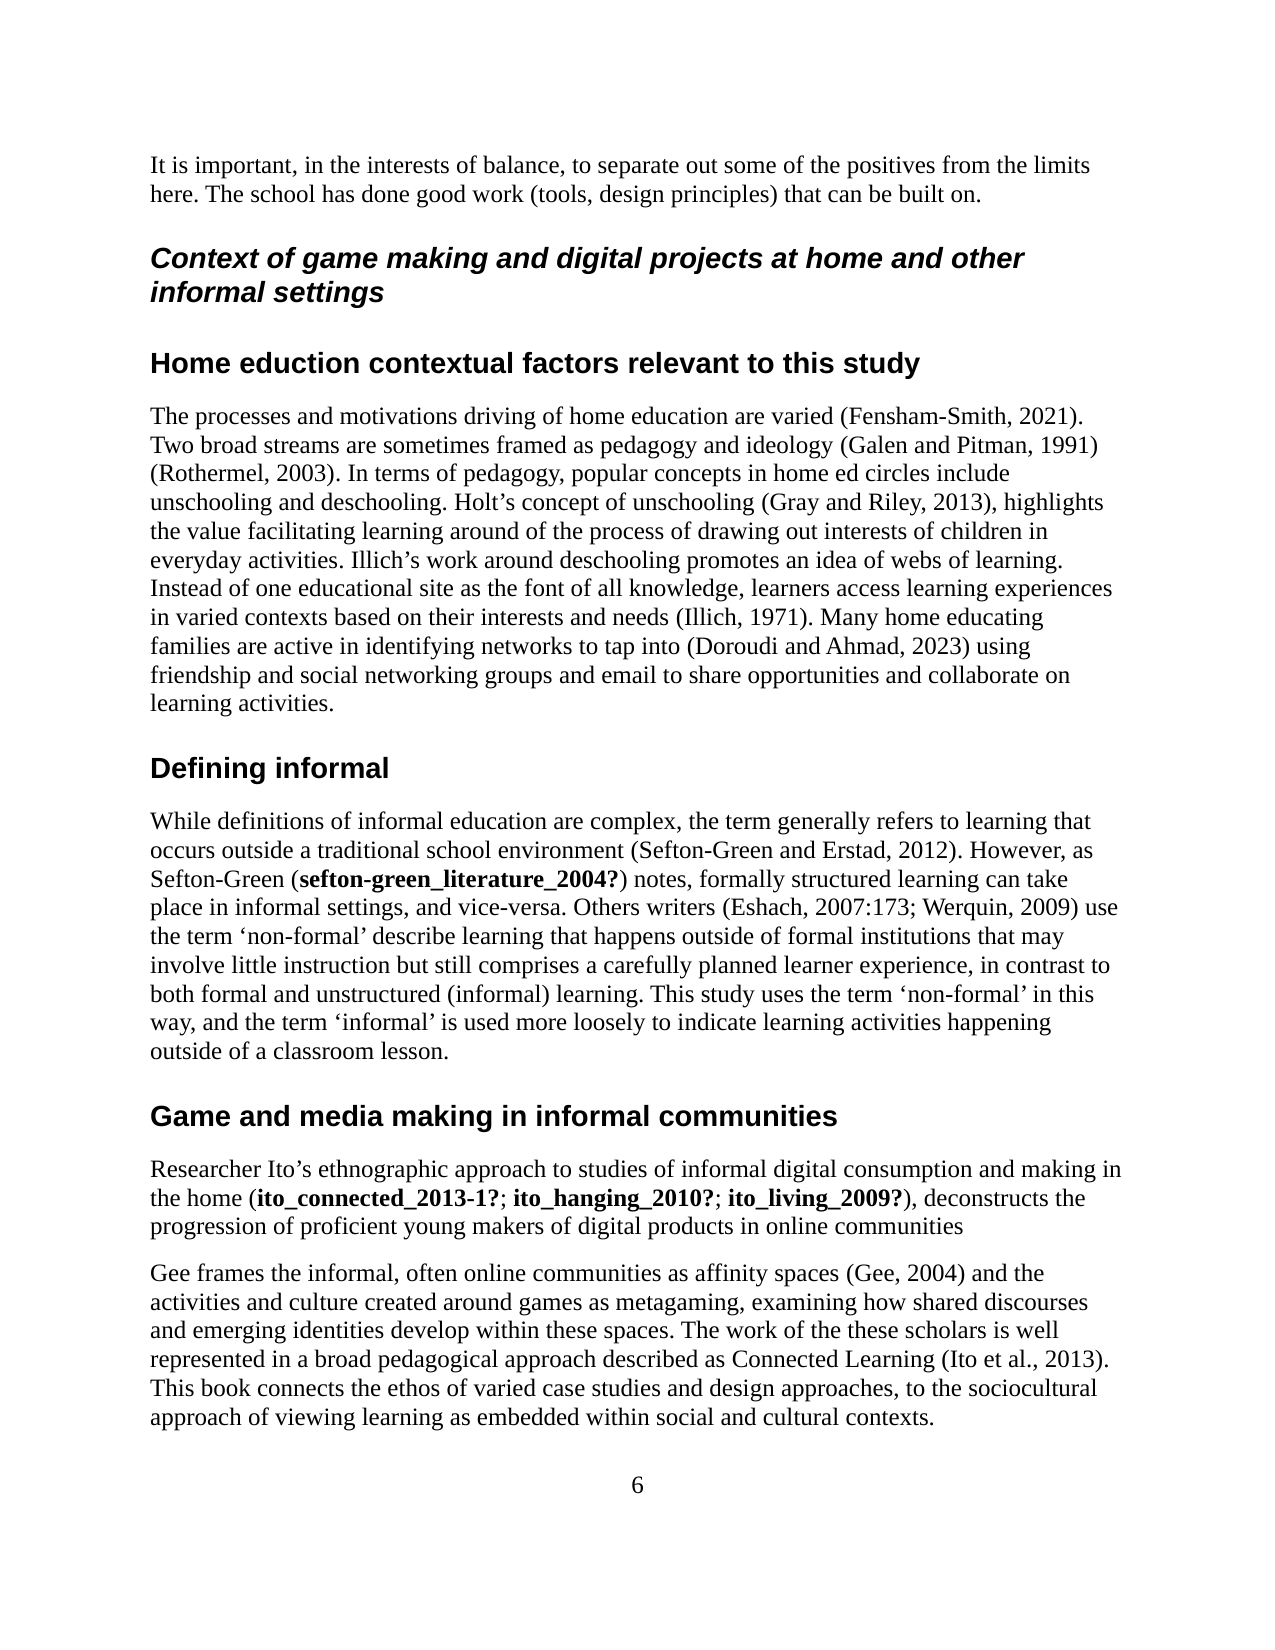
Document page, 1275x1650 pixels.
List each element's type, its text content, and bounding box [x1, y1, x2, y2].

text Researcher Ito’s ethnographic approach to studies of informal digital consumption and making in the home (ito_connected_2013-1?; ito_hanging_2010?; ito_living_2009?), deconstructs the progression of proficient young makers of digital products in online communities [150, 1154, 1125, 1240]
subtitle Home eduction contextual factors relevant to this study [150, 346, 1125, 379]
subtitle Game and media making in informal communities [150, 1099, 1125, 1132]
text While definitions of informal education are complex, the term generally refers to learning that occurs outside a traditional school environment (Sefton-Green and Erstad, 2012). However, as Sefton-Green (sefton-green_literature_2004?) notes, formally structured learning can take place in informal settings, and vice-versa. Others writers (Eshach, 2007:173; Werquin, 2009) use the term ‘non-formal’ describe learning that happens outside of formal institutions that may involve little instruction but still comprises a carefully planned learner experience, in contrast to both formal and unstructured (informal) learning. This study uses the term ‘non-formal’ in this way, and the term ‘informal’ is used more loosely to indicate learning activities happening outside of a classroom lesson. [150, 806, 1125, 1065]
text The processes and motivations driving of home education are varied (Fensham-Smith, 2021). Two broad streams are sometimes framed as pedagogy and ideology (Galen and Pitman, 1991) (Rothermel, 2003). In terms of pedagogy, popular concepts in home ed circles include unschooling and deschooling. Holt’s concept of unschooling (Gray and Riley, 2013), highlights the value facilitating learning around of the process of drawing out interests of children in everyday activities. Illich’s work around deschooling promotes an idea of webs of learning. Instead of one educational site as the font of all knowledge, learners access learning experiences in varied contexts based on their interests and needs (Illich, 1971). Many home educating families are active in identifying networks to tap into (Doroudi and Ahmad, 2023) using friendship and social networking groups and email to share opportunities and collaborate on learning activities. [150, 401, 1125, 717]
subtitle Defining informal [150, 751, 1125, 785]
text Gee frames the informal, often online communities as affinity spaces (Gee, 2004) and the activities and culture created around games as metagaming, examining how shared discourses and emerging identities develop within these spaces. The work of the these scholars is well represented in a broad pedagogical approach described as Connected Learning (Ito et al., 2013). This book connects the ethos of varied case studies and design approaches, to the sociocultural approach of viewing learning as embedded within social and cultural contexts. [150, 1258, 1125, 1431]
text It is important, in the interests of balance, to separate out some of the positives from the limits here. The school has done good work (tools, design principles) that can be built on. [150, 150, 1125, 207]
subtitle Context of game making and digital projects at home and other informal settings [150, 241, 1125, 308]
